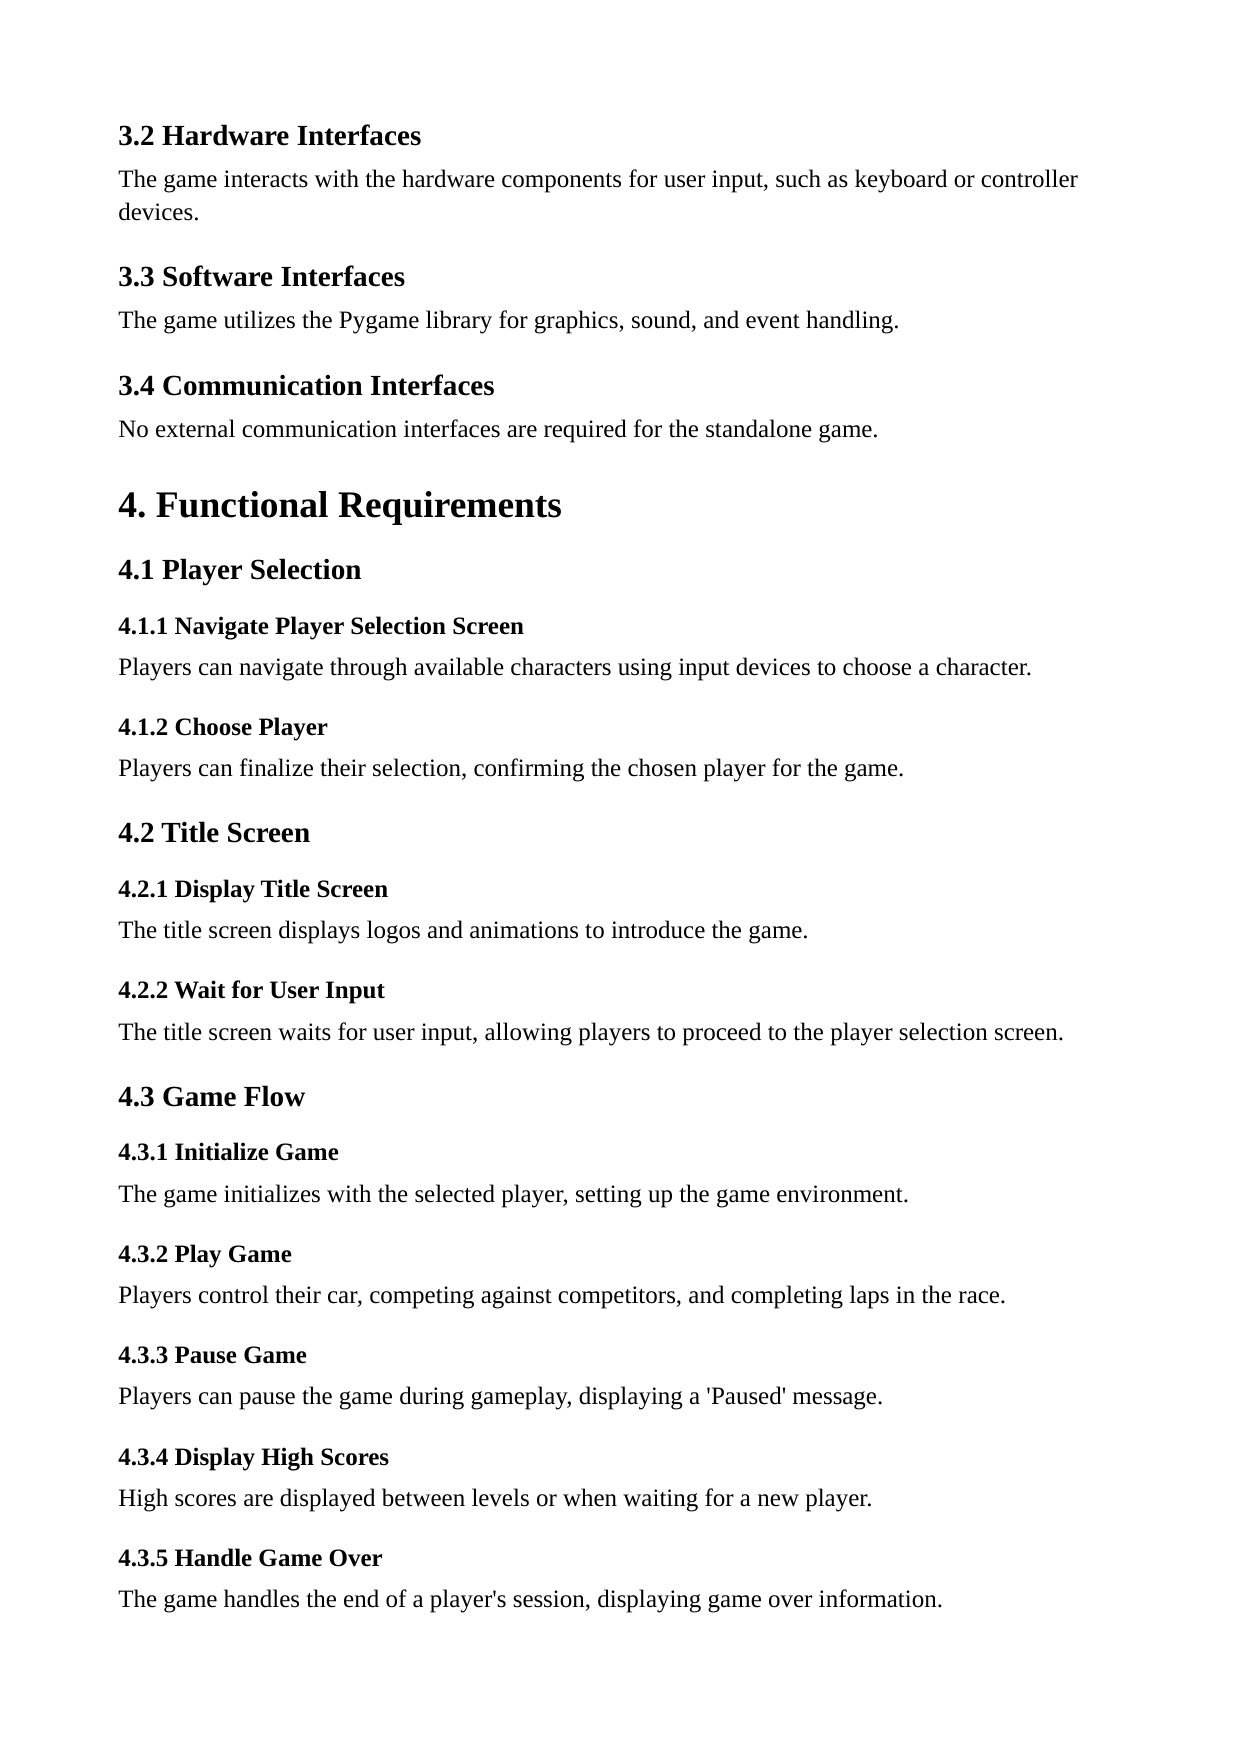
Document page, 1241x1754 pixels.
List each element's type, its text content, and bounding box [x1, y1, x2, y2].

subtitle 4.3.3 Pause Game [118, 1340, 1122, 1369]
text Players can pause the game during gameplay, displaying a 'Paused' message. [118, 1381, 1122, 1410]
subtitle 4.3.2 Play Game [118, 1239, 1122, 1268]
subtitle 4.3.1 Initialize Game [118, 1137, 1122, 1166]
text The game interacts with the hardware components for user input, such as keyboard or controller devices. [118, 164, 1122, 226]
subtitle 4.1.2 Choose Player [118, 712, 1122, 741]
subtitle 4.1.1 Navigate Player Selection Screen [118, 611, 1122, 639]
subtitle 4.3.5 Handle Game Over [118, 1543, 1122, 1572]
text The game initializes with the selected player, setting up the game environment. [118, 1179, 1122, 1207]
text The game utilizes the Pygame library for graphics, sound, and event handling. [118, 305, 1122, 334]
text Players can finalize their selection, confirming the chosen player for the game. [118, 753, 1122, 782]
text The game handles the end of a player's session, displaying game over information. [118, 1584, 1122, 1613]
subtitle 3.4 Communication Interfaces [118, 368, 1122, 401]
subtitle 4.3 Game Flow [118, 1079, 1122, 1112]
subtitle 4.3.4 Display High Scores [118, 1442, 1122, 1470]
subtitle 3.2 Hardware Interfaces [118, 118, 1122, 152]
text The title screen displays logos and animations to introduce the game. [118, 915, 1122, 944]
text No external communication interfaces are required for the standalone game. [118, 414, 1122, 442]
subtitle 4. Functional Requirements [118, 482, 1122, 525]
subtitle 4.2.1 Display Title Screen [118, 874, 1122, 903]
text The title screen waits for user input, allowing players to proceed to the player selection screen. [118, 1017, 1122, 1046]
text Players control their car, competing against competitors, and completing laps in the race. [118, 1280, 1122, 1309]
subtitle 4.2 Title Screen [118, 816, 1122, 849]
text Players can navigate through available characters using input devices to choose a character. [118, 652, 1122, 681]
subtitle 3.3 Software Interfaces [118, 259, 1122, 293]
subtitle 4.2.2 Wait for User Input [118, 976, 1122, 1004]
subtitle 4.1 Player Selection [118, 552, 1122, 586]
text High scores are displayed between levels or when waiting for a new player. [118, 1483, 1122, 1512]
